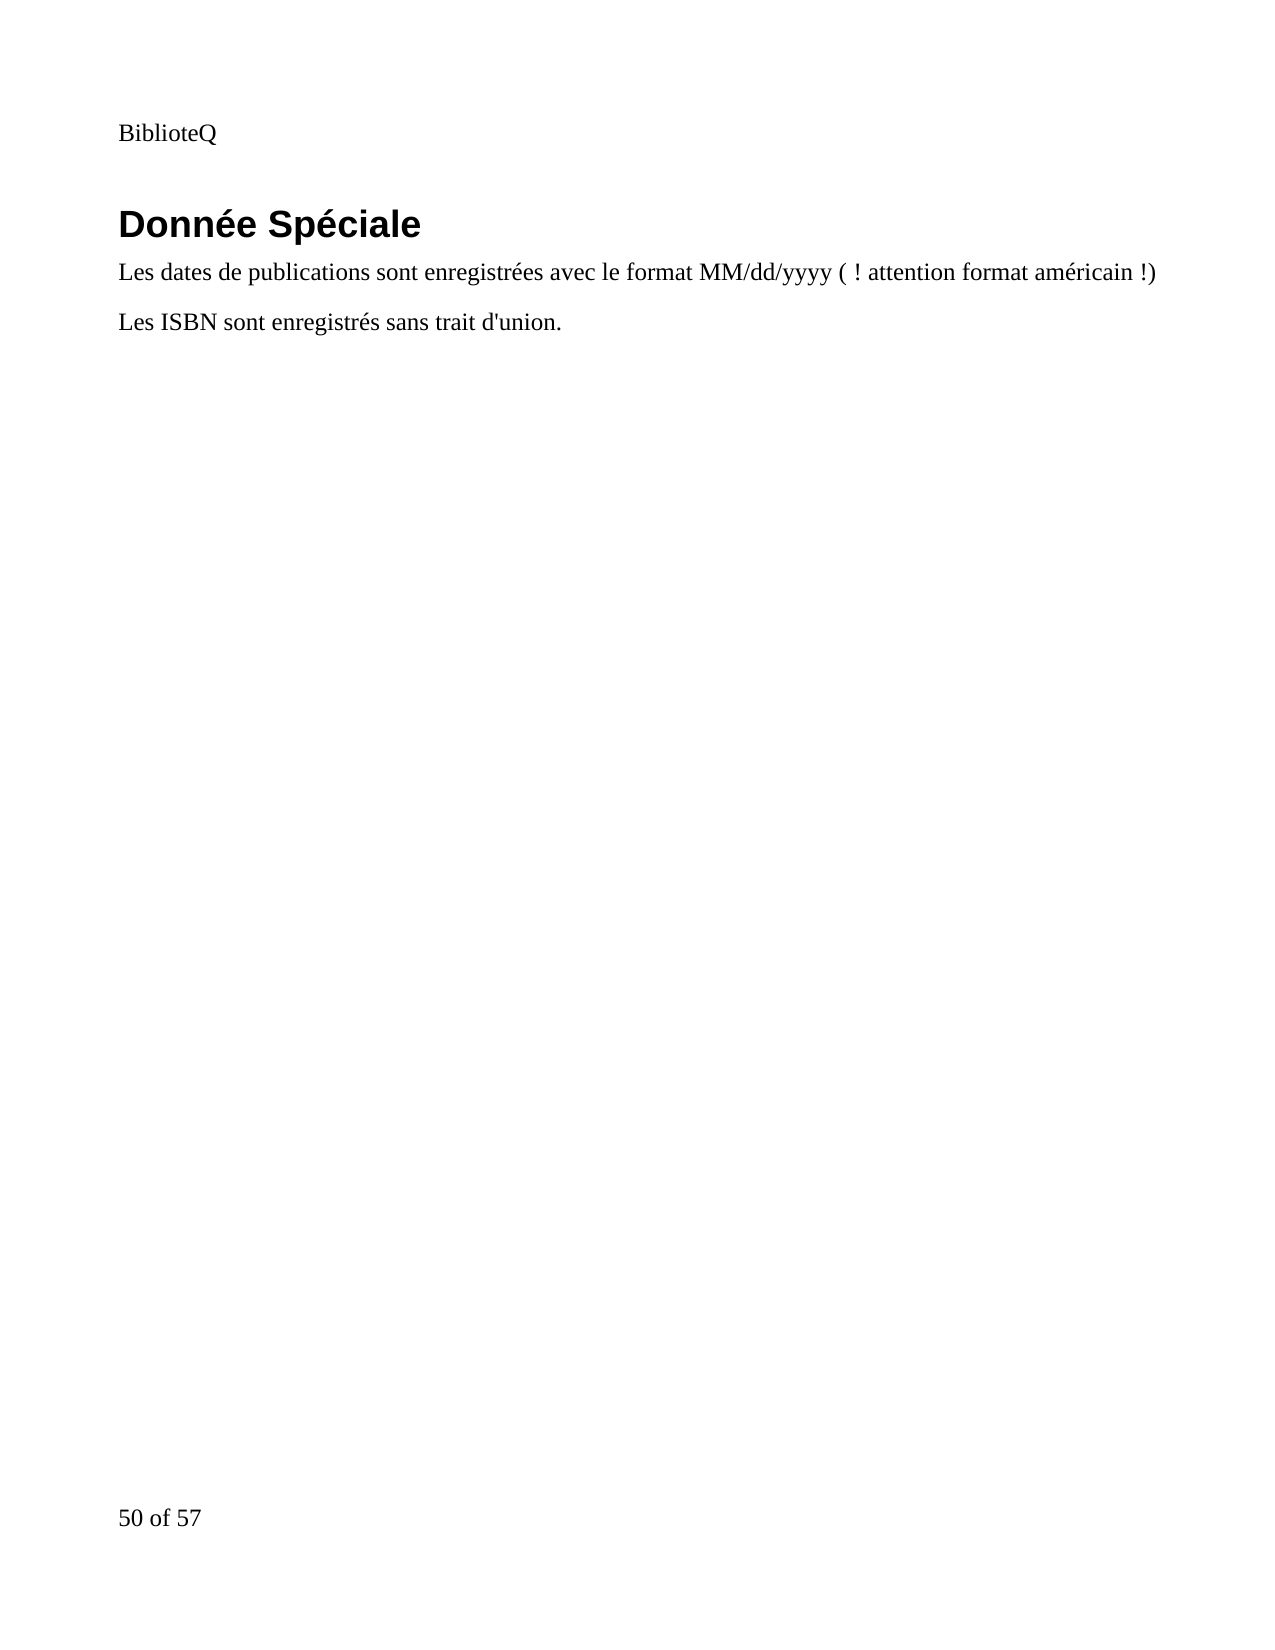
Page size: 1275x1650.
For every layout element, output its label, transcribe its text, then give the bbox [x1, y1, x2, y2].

subtitle Donnée Spéciale [118, 201, 1157, 245]
subtitle Les ISBN sont enregistrés sans trait d'union. [118, 307, 1157, 335]
subtitle Les dates de publications sont enregistrées avec le format MM/dd/yyyy ( ! attention format américain !) [118, 257, 1157, 286]
